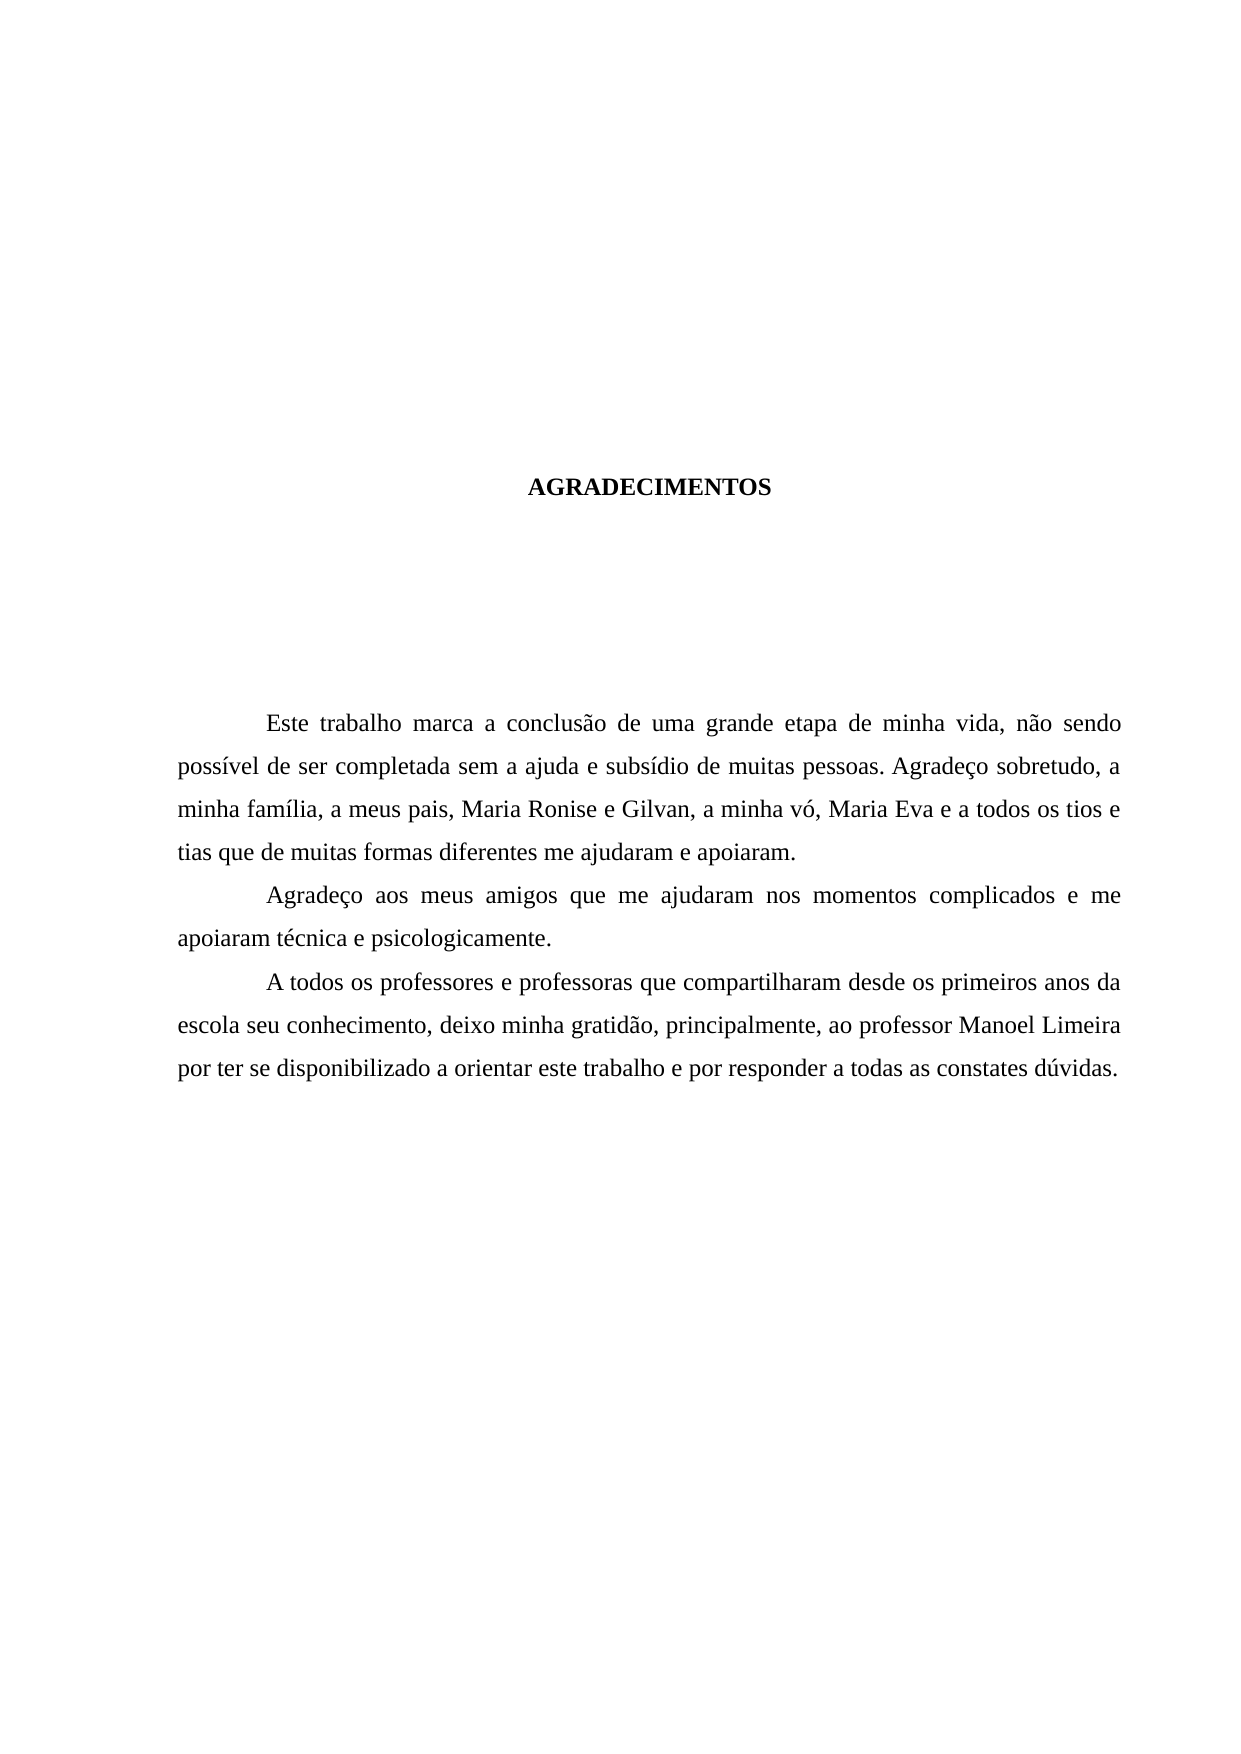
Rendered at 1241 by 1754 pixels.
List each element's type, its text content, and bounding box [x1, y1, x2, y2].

text Agradeço aos meus amigos que me ajudaram nos momentos complicados e me apoiaram técnica e psicologicamente. [177, 880, 1122, 952]
text Este trabalho marca a conclusão de uma grande etapa de minha vida, não sendo possível de ser completada sem a ajuda e subsídio de muitas pessoas. Agradeço sobretudo, a minha família, a meus pais, Maria Ronise e Gilvan, a minha vó, Maria Eva e a todos os tios e tias que de muitas formas diferentes me ajudaram e apoiaram. [177, 708, 1122, 866]
text Agradecimentos [177, 472, 1122, 501]
text A todos os professores e professoras que compartilharam desde os primeiros anos da escola seu conhecimento, deixo minha gratidão, principalmente, ao professor Manoel Limeira por ter se disponibilizado a orientar este trabalho e por responder a todas as constates dúvidas. [177, 967, 1122, 1082]
